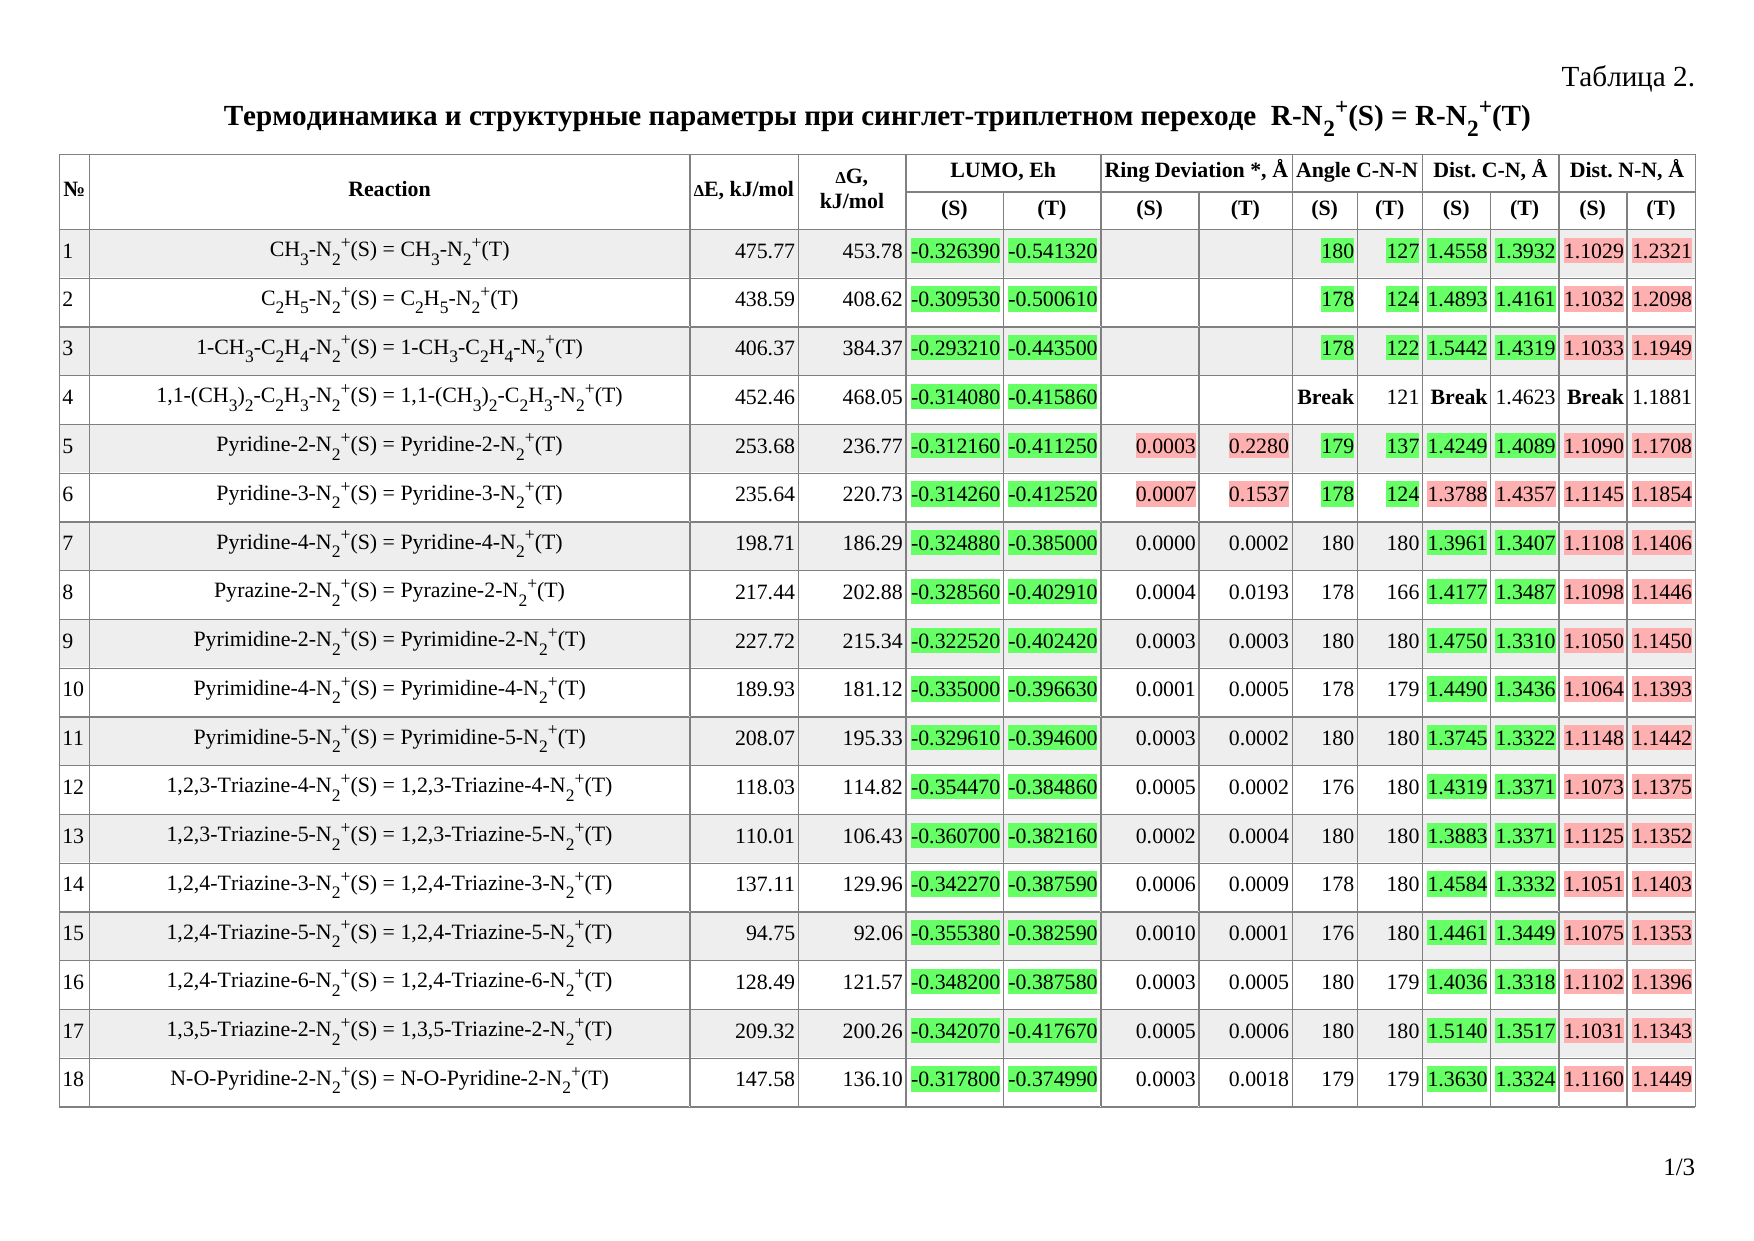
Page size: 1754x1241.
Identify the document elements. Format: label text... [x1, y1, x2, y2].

table_cell 1.4623 [1491, 376, 1558, 424]
table_cell -0.541320 [1004, 230, 1100, 277]
table_cell 1.3332 [1491, 864, 1558, 911]
table_cell 179 [1358, 1059, 1422, 1106]
table_cell 0.0001 [1200, 913, 1292, 960]
table_cell -0.348200 [907, 961, 1003, 1009]
table_cell 1.1033 [1560, 328, 1626, 375]
table_cell 1.3487 [1491, 571, 1558, 619]
table_cell 1.4893 [1423, 279, 1490, 326]
table_cell 178 [1293, 571, 1357, 619]
table_cell 1.3517 [1491, 1010, 1558, 1057]
table_cell [1200, 376, 1292, 424]
table_cell 1.1073 [1560, 766, 1626, 814]
table_cell 1-CH3-C2H4-N2+(S) = 1-CH3-C2H4-N2+(T) [90, 328, 689, 375]
table_cell 1.3745 [1423, 718, 1490, 765]
table_cell -0.342270 [907, 864, 1003, 911]
table_cell 1.3371 [1491, 815, 1558, 862]
table_cell [1200, 279, 1292, 326]
table_cell 121 [1358, 376, 1422, 424]
table_cell 0.0003 [1102, 620, 1198, 667]
table_header Ring Deviation *, Å [1102, 155, 1292, 191]
table_cell 0.0003 [1102, 961, 1198, 1009]
table_cell 0.2280 [1200, 425, 1292, 472]
table_cell 1.3630 [1423, 1059, 1490, 1106]
table_cell -0.326390 [907, 230, 1003, 277]
table_cell (T) [1628, 193, 1695, 229]
table_cell 1,3,5-Triazine-2-N2+(S) = 1,3,5-Triazine-2-N2+(T) [90, 1010, 689, 1057]
table_cell 9 [60, 620, 89, 667]
table_cell -0.309530 [907, 279, 1003, 326]
table_cell 1.3932 [1491, 230, 1558, 277]
table_cell Pyrimidine-5-N2+(S) = Pyrimidine-5-N2+(T) [90, 718, 689, 765]
table_cell 137 [1358, 425, 1422, 472]
table_cell 209.32 [691, 1010, 798, 1057]
table_cell 1.3318 [1491, 961, 1558, 1009]
table_cell (T) [1358, 193, 1422, 229]
table_cell 1.1406 [1628, 523, 1695, 570]
table_cell 468.05 [799, 376, 905, 424]
table_cell -0.342070 [907, 1010, 1003, 1057]
table_cell 0.0000 [1102, 523, 1198, 570]
table_cell -0.314080 [907, 376, 1003, 424]
table_cell 1.1108 [1560, 523, 1626, 570]
table_cell N-O-Pyridine-2-N2+(S) = N-O-Pyridine-2-N2+(T) [90, 1059, 689, 1106]
table_cell -0.355380 [907, 913, 1003, 960]
table_cell 215.34 [799, 620, 905, 667]
table_cell [1102, 376, 1198, 424]
table_cell 1.1881 [1628, 376, 1695, 424]
table_cell -0.324880 [907, 523, 1003, 570]
table_cell (T) [1491, 193, 1558, 229]
table_cell 453.78 [799, 230, 905, 277]
table_cell 180 [1293, 620, 1357, 667]
table_cell C2H5-N2+(S) = C2H5-N2+(T) [90, 279, 689, 326]
table_cell 1.5140 [1423, 1010, 1490, 1057]
table_cell (T) [1004, 193, 1100, 229]
table_cell [1102, 328, 1198, 375]
table_cell Break [1293, 376, 1357, 424]
table_cell CH3-N2+(S) = CH3-N2+(T) [90, 230, 689, 277]
table_cell 180 [1293, 815, 1357, 862]
table_cell Break [1560, 376, 1626, 424]
table_cell [1200, 328, 1292, 375]
table_cell 1.1403 [1628, 864, 1695, 911]
table_cell 0.0004 [1102, 571, 1198, 619]
table_cell -0.317800 [907, 1059, 1003, 1106]
table_cell [1102, 279, 1198, 326]
table_cell -0.312160 [907, 425, 1003, 472]
table_cell 124 [1358, 279, 1422, 326]
table_cell 114.82 [799, 766, 905, 814]
table_cell 166 [1358, 571, 1422, 619]
table_cell 235.64 [691, 474, 798, 521]
table_cell 124 [1358, 474, 1422, 521]
table_cell -0.415860 [1004, 376, 1100, 424]
table_cell 438.59 [691, 279, 798, 326]
table_cell 1.1396 [1628, 961, 1695, 1009]
table_cell 180 [1358, 864, 1422, 911]
table_cell 180 [1358, 523, 1422, 570]
table_cell 1.1090 [1560, 425, 1626, 472]
table_cell 1.3322 [1491, 718, 1558, 765]
table_cell 1.3407 [1491, 523, 1558, 570]
table_cell -0.354470 [907, 766, 1003, 814]
table_cell 0.0005 [1102, 1010, 1198, 1057]
table_cell 1.1145 [1560, 474, 1626, 521]
table_cell 195.33 [799, 718, 905, 765]
table_cell 1.1949 [1628, 328, 1695, 375]
table_cell 180 [1293, 230, 1357, 277]
table_cell 16 [60, 961, 89, 1009]
table_cell 121.57 [799, 961, 905, 1009]
table_cell Break [1423, 376, 1490, 424]
table_cell 1.1075 [1560, 913, 1626, 960]
table_cell 180 [1358, 913, 1422, 960]
table_cell 0.0002 [1200, 523, 1292, 570]
table_cell 92.06 [799, 913, 905, 960]
table_cell 180 [1293, 718, 1357, 765]
table_cell -0.384860 [1004, 766, 1100, 814]
table_cell 178 [1293, 474, 1357, 521]
table_cell (T) [1200, 193, 1292, 229]
table_cell 147.58 [691, 1059, 798, 1106]
table_cell -0.322520 [907, 620, 1003, 667]
table_cell 1.4249 [1423, 425, 1490, 472]
table_cell Pyridine-2-N2+(S) = Pyridine-2-N2+(T) [90, 425, 689, 472]
subtitle Термодинамика и структурные параметры при синглет-триплетном переходе R-N2+(S) = R-N2+(T) [59, 93, 1695, 142]
table_header Reaction [90, 155, 689, 229]
table_cell 14 [60, 864, 89, 911]
table_cell 176 [1293, 913, 1357, 960]
table_cell 0.1537 [1200, 474, 1292, 521]
table_cell 408.62 [799, 279, 905, 326]
table_header LUMO, Eh [907, 155, 1100, 191]
table_cell 1,2,4-Triazine-6-N2+(S) = 1,2,4-Triazine-6-N2+(T) [90, 961, 689, 1009]
table_cell 180 [1358, 718, 1422, 765]
table_cell (S) [907, 193, 1003, 229]
table_cell (S) [1560, 193, 1626, 229]
table_cell 1.2321 [1628, 230, 1695, 277]
table_cell 178 [1293, 279, 1357, 326]
table_cell 0.0005 [1102, 766, 1198, 814]
table_cell 1.4558 [1423, 230, 1490, 277]
table_cell 0.0007 [1102, 474, 1198, 521]
table_cell 180 [1293, 961, 1357, 1009]
table_cell 1.1098 [1560, 571, 1626, 619]
table_cell Pyrazine-2-N2+(S) = Pyrazine-2-N2+(T) [90, 571, 689, 619]
table_cell 1.1050 [1560, 620, 1626, 667]
table_cell 217.44 [691, 571, 798, 619]
table_cell 1.3371 [1491, 766, 1558, 814]
table_cell 180 [1358, 1010, 1422, 1057]
table_cell 202.88 [799, 571, 905, 619]
table_cell 1.4089 [1491, 425, 1558, 472]
table_header Dist. C-N, Å [1423, 155, 1558, 191]
table_cell 0.0003 [1102, 718, 1198, 765]
table_header Dist. N-N, Å [1560, 155, 1695, 191]
table_cell 0.0003 [1102, 1059, 1198, 1106]
table_cell 236.77 [799, 425, 905, 472]
table_cell 1.4357 [1491, 474, 1558, 521]
table_cell 1.2098 [1628, 279, 1695, 326]
table_cell -0.335000 [907, 669, 1003, 716]
table_cell 6 [60, 474, 89, 521]
table_cell 13 [60, 815, 89, 862]
table_cell 1.4461 [1423, 913, 1490, 960]
table_cell 1.1031 [1560, 1010, 1626, 1057]
table_cell 0.0006 [1102, 864, 1198, 911]
table_cell (S) [1102, 193, 1198, 229]
table_cell 253.68 [691, 425, 798, 472]
table_cell Pyrimidine-2-N2+(S) = Pyrimidine-2-N2+(T) [90, 620, 689, 667]
table_cell 181.12 [799, 669, 905, 716]
table_cell 1.1446 [1628, 571, 1695, 619]
table_cell 1.1160 [1560, 1059, 1626, 1106]
table_cell 122 [1358, 328, 1422, 375]
table_cell -0.443500 [1004, 328, 1100, 375]
table_cell 5 [60, 425, 89, 472]
table_cell 136.10 [799, 1059, 905, 1106]
table_cell 406.37 [691, 328, 798, 375]
table_cell 0.0003 [1102, 425, 1198, 472]
table_cell Pyrimidine-4-N2+(S) = Pyrimidine-4-N2+(T) [90, 669, 689, 716]
table_cell 475.77 [691, 230, 798, 277]
table_cell 1.4177 [1423, 571, 1490, 619]
table_cell -0.396630 [1004, 669, 1100, 716]
table_cell 1.3324 [1491, 1059, 1558, 1106]
table_cell 208.07 [691, 718, 798, 765]
table_cell 178 [1293, 328, 1357, 375]
table_cell 200.26 [799, 1010, 905, 1057]
table_cell 137.11 [691, 864, 798, 911]
table_cell 180 [1358, 620, 1422, 667]
table_cell 1.1393 [1628, 669, 1695, 716]
table_cell 1.1449 [1628, 1059, 1695, 1106]
table_cell 1,2,3-Triazine-5-N2+(S) = 1,2,3-Triazine-5-N2+(T) [90, 815, 689, 862]
table_cell 1.4319 [1491, 328, 1558, 375]
table_cell 176 [1293, 766, 1357, 814]
table_cell Pyridine-4-N2+(S) = Pyridine-4-N2+(T) [90, 523, 689, 570]
table_cell 1.4750 [1423, 620, 1490, 667]
table_cell 1.3961 [1423, 523, 1490, 570]
table_cell 179 [1293, 425, 1357, 472]
table_cell -0.412520 [1004, 474, 1100, 521]
table_cell (S) [1423, 193, 1490, 229]
table_cell [1102, 230, 1198, 277]
table_cell 1.1450 [1628, 620, 1695, 667]
table_cell -0.382590 [1004, 913, 1100, 960]
table_cell 186.29 [799, 523, 905, 570]
table_cell 1.4319 [1423, 766, 1490, 814]
table_cell 10 [60, 669, 89, 716]
table_cell 18 [60, 1059, 89, 1106]
table_cell 1.1102 [1560, 961, 1626, 1009]
table_cell 0.0009 [1200, 864, 1292, 911]
table_cell 3 [60, 328, 89, 375]
table_cell 1.1064 [1560, 669, 1626, 716]
table_cell 1.3436 [1491, 669, 1558, 716]
table_cell 1.4161 [1491, 279, 1558, 326]
table_cell 452.46 [691, 376, 798, 424]
table_cell 106.43 [799, 815, 905, 862]
table_cell 1,2,4-Triazine-5-N2+(S) = 1,2,4-Triazine-5-N2+(T) [90, 913, 689, 960]
table_cell 0.0001 [1102, 669, 1198, 716]
table_cell 17 [60, 1010, 89, 1057]
table_cell 1.1708 [1628, 425, 1695, 472]
table_cell 180 [1358, 815, 1422, 862]
table_cell 1.4490 [1423, 669, 1490, 716]
table_cell 0.0006 [1200, 1010, 1292, 1057]
table_cell 94.75 [691, 913, 798, 960]
subtitle Таблица 2. [59, 59, 1695, 93]
table_cell -0.328560 [907, 571, 1003, 619]
table_cell 1.3883 [1423, 815, 1490, 862]
table_cell 127 [1358, 230, 1422, 277]
table_cell 1.1032 [1560, 279, 1626, 326]
table_header ∆G, kJ/mol [799, 155, 905, 229]
table_cell 179 [1293, 1059, 1357, 1106]
table_cell 180 [1293, 523, 1357, 570]
table_cell 15 [60, 913, 89, 960]
table_cell -0.382160 [1004, 815, 1100, 862]
table_cell -0.329610 [907, 718, 1003, 765]
table_cell 0.0018 [1200, 1059, 1292, 1106]
table_cell -0.293210 [907, 328, 1003, 375]
table_cell -0.374990 [1004, 1059, 1100, 1106]
table_cell 1.1442 [1628, 718, 1695, 765]
table_cell 1.4584 [1423, 864, 1490, 911]
table_cell 180 [1293, 1010, 1357, 1057]
table_cell 227.72 [691, 620, 798, 667]
table_cell -0.360700 [907, 815, 1003, 862]
table_cell 179 [1358, 669, 1422, 716]
table_cell 1.1051 [1560, 864, 1626, 911]
table_cell 1.1353 [1628, 913, 1695, 960]
table_cell 0.0005 [1200, 669, 1292, 716]
table_cell 384.37 [799, 328, 905, 375]
table_cell 180 [1358, 766, 1422, 814]
table_cell 7 [60, 523, 89, 570]
table_cell -0.402910 [1004, 571, 1100, 619]
table_cell -0.411250 [1004, 425, 1100, 472]
table_cell -0.394600 [1004, 718, 1100, 765]
table_cell 1.5442 [1423, 328, 1490, 375]
table_cell 110.01 [691, 815, 798, 862]
table_cell 1.1375 [1628, 766, 1695, 814]
table_cell 1,2,4-Triazine-3-N2+(S) = 1,2,4-Triazine-3-N2+(T) [90, 864, 689, 911]
table_cell 0.0193 [1200, 571, 1292, 619]
table_cell 12 [60, 766, 89, 814]
table_cell -0.402420 [1004, 620, 1100, 667]
table_cell Pyridine-3-N2+(S) = Pyridine-3-N2+(T) [90, 474, 689, 521]
table_cell 1.1352 [1628, 815, 1695, 862]
table_cell 4 [60, 376, 89, 424]
table_cell 1.3449 [1491, 913, 1558, 960]
table_cell 128.49 [691, 961, 798, 1009]
table_cell 8 [60, 571, 89, 619]
table_cell 129.96 [799, 864, 905, 911]
table_cell 1.1148 [1560, 718, 1626, 765]
table_cell 198.71 [691, 523, 798, 570]
table_cell 178 [1293, 864, 1357, 911]
table_cell 0.0003 [1200, 620, 1292, 667]
table_cell 1.3788 [1423, 474, 1490, 521]
table_cell [1200, 230, 1292, 277]
table_header ∆E, kJ/mol [691, 155, 798, 229]
table_cell -0.417670 [1004, 1010, 1100, 1057]
table_cell 118.03 [691, 766, 798, 814]
table_cell 1,2,3-Triazine-4-N2+(S) = 1,2,3-Triazine-4-N2+(T) [90, 766, 689, 814]
table_cell 178 [1293, 669, 1357, 716]
table_header № [60, 155, 89, 229]
table_cell 1.3310 [1491, 620, 1558, 667]
table_cell 1.4036 [1423, 961, 1490, 1009]
table_cell 0.0002 [1200, 718, 1292, 765]
table_cell 0.0010 [1102, 913, 1198, 960]
table_cell 1.1854 [1628, 474, 1695, 521]
table_cell 0.0002 [1200, 766, 1292, 814]
table_cell 1.1125 [1560, 815, 1626, 862]
table_cell 179 [1358, 961, 1422, 1009]
table_cell 1 [60, 230, 89, 277]
table_cell -0.387590 [1004, 864, 1100, 911]
table_cell 220.73 [799, 474, 905, 521]
table_cell 11 [60, 718, 89, 765]
table_cell 189.93 [691, 669, 798, 716]
table_cell (S) [1293, 193, 1357, 229]
table_cell 1.1029 [1560, 230, 1626, 277]
table_cell 1,1-(CH3)2-C2H3-N2+(S) = 1,1-(CH3)2-C2H3-N2+(T) [90, 376, 689, 424]
table_cell -0.385000 [1004, 523, 1100, 570]
table_cell -0.500610 [1004, 279, 1100, 326]
table_cell -0.387580 [1004, 961, 1100, 1009]
table_cell 2 [60, 279, 89, 326]
table_cell -0.314260 [907, 474, 1003, 521]
table_cell 1.1343 [1628, 1010, 1695, 1057]
table_cell 0.0004 [1200, 815, 1292, 862]
table_cell 0.0005 [1200, 961, 1292, 1009]
table_header Angle C-N-N [1293, 155, 1422, 191]
table_cell 0.0002 [1102, 815, 1198, 862]
